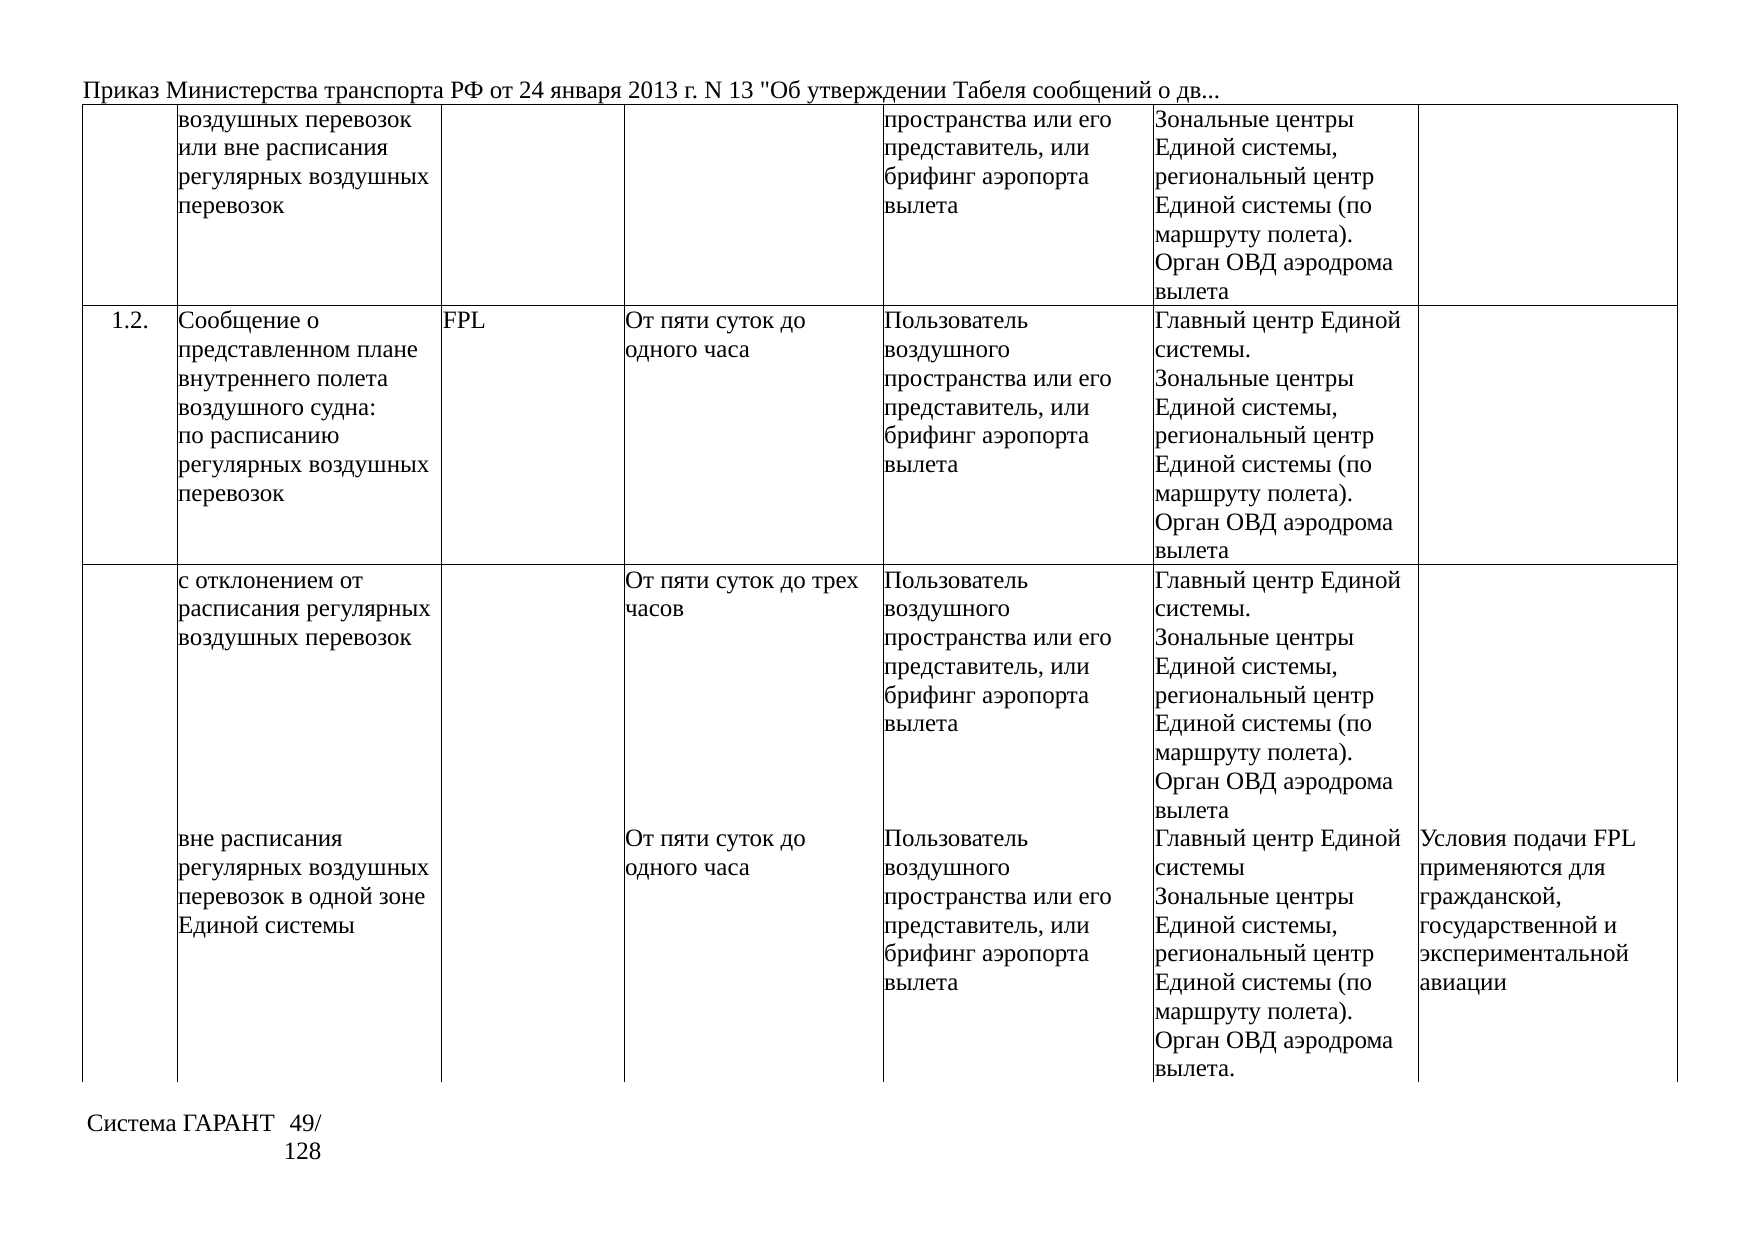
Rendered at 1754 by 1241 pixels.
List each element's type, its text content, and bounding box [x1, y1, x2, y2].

table_cell Сообщение о представленном плане внутреннего полета воздушного судна: по расписанию регулярных воздушных перевозок [178, 306, 441, 564]
table_cell От пяти суток до одного часа [625, 824, 883, 1082]
table_cell [1419, 306, 1677, 564]
table_cell Пользователь воздушного пространства или его представитель, или брифинг аэропорта вылета [884, 306, 1153, 564]
table_cell [442, 824, 624, 1082]
table_cell 1.2. [83, 306, 177, 564]
table_cell Главный центр Единой системы. Зональные центры Единой системы, региональный центр Единой системы (по маршруту полета). Орган ОВД аэродрома вылета [1154, 306, 1418, 564]
table_cell вне расписания регулярных воздушных перевозок в одной зоне Единой системы [178, 824, 441, 1082]
table_cell Условия подачи FPL применяются для гражданской, государственной и экспериментальной авиации [1419, 824, 1677, 1082]
table_cell Зональные центры Единой системы, региональный центр Единой системы (по маршруту полета). Орган ОВД аэродрома вылета [1154, 105, 1418, 305]
table_cell с отклонением от расписания регулярных воздушных перевозок [178, 565, 441, 823]
table_cell [1419, 105, 1677, 305]
table_cell От пяти суток до одного часа [625, 306, 883, 564]
table_cell [83, 105, 177, 305]
table_cell [442, 105, 624, 305]
table_cell Главный центр Единой системы Зональные центры Единой системы, региональный центр Единой системы (по маршруту полета). Орган ОВД аэродрома вылета. [1154, 824, 1418, 1082]
table_cell Главный центр Единой системы. Зональные центры Единой системы, региональный центр Единой системы (по маршруту полета). Орган ОВД аэродрома вылета [1154, 565, 1418, 823]
table_cell пространства или его представитель, или брифинг аэропорта вылета [884, 105, 1153, 305]
table_cell Пользователь воздушного пространства или его представитель, или брифинг аэропорта вылета [884, 565, 1153, 823]
table_cell Пользователь воздушного пространства или его представитель, или брифинг аэропорта вылета [884, 824, 1153, 1082]
table_cell [83, 824, 177, 1082]
table_cell [442, 565, 624, 823]
table_cell [83, 565, 177, 823]
table_cell От пяти суток до трех часов [625, 565, 883, 823]
table_cell [625, 105, 883, 305]
table_cell воздушных перевозок или вне расписания регулярных воздушных перевозок [178, 105, 441, 305]
table_cell FPL [442, 306, 624, 564]
table_cell [1419, 565, 1677, 823]
